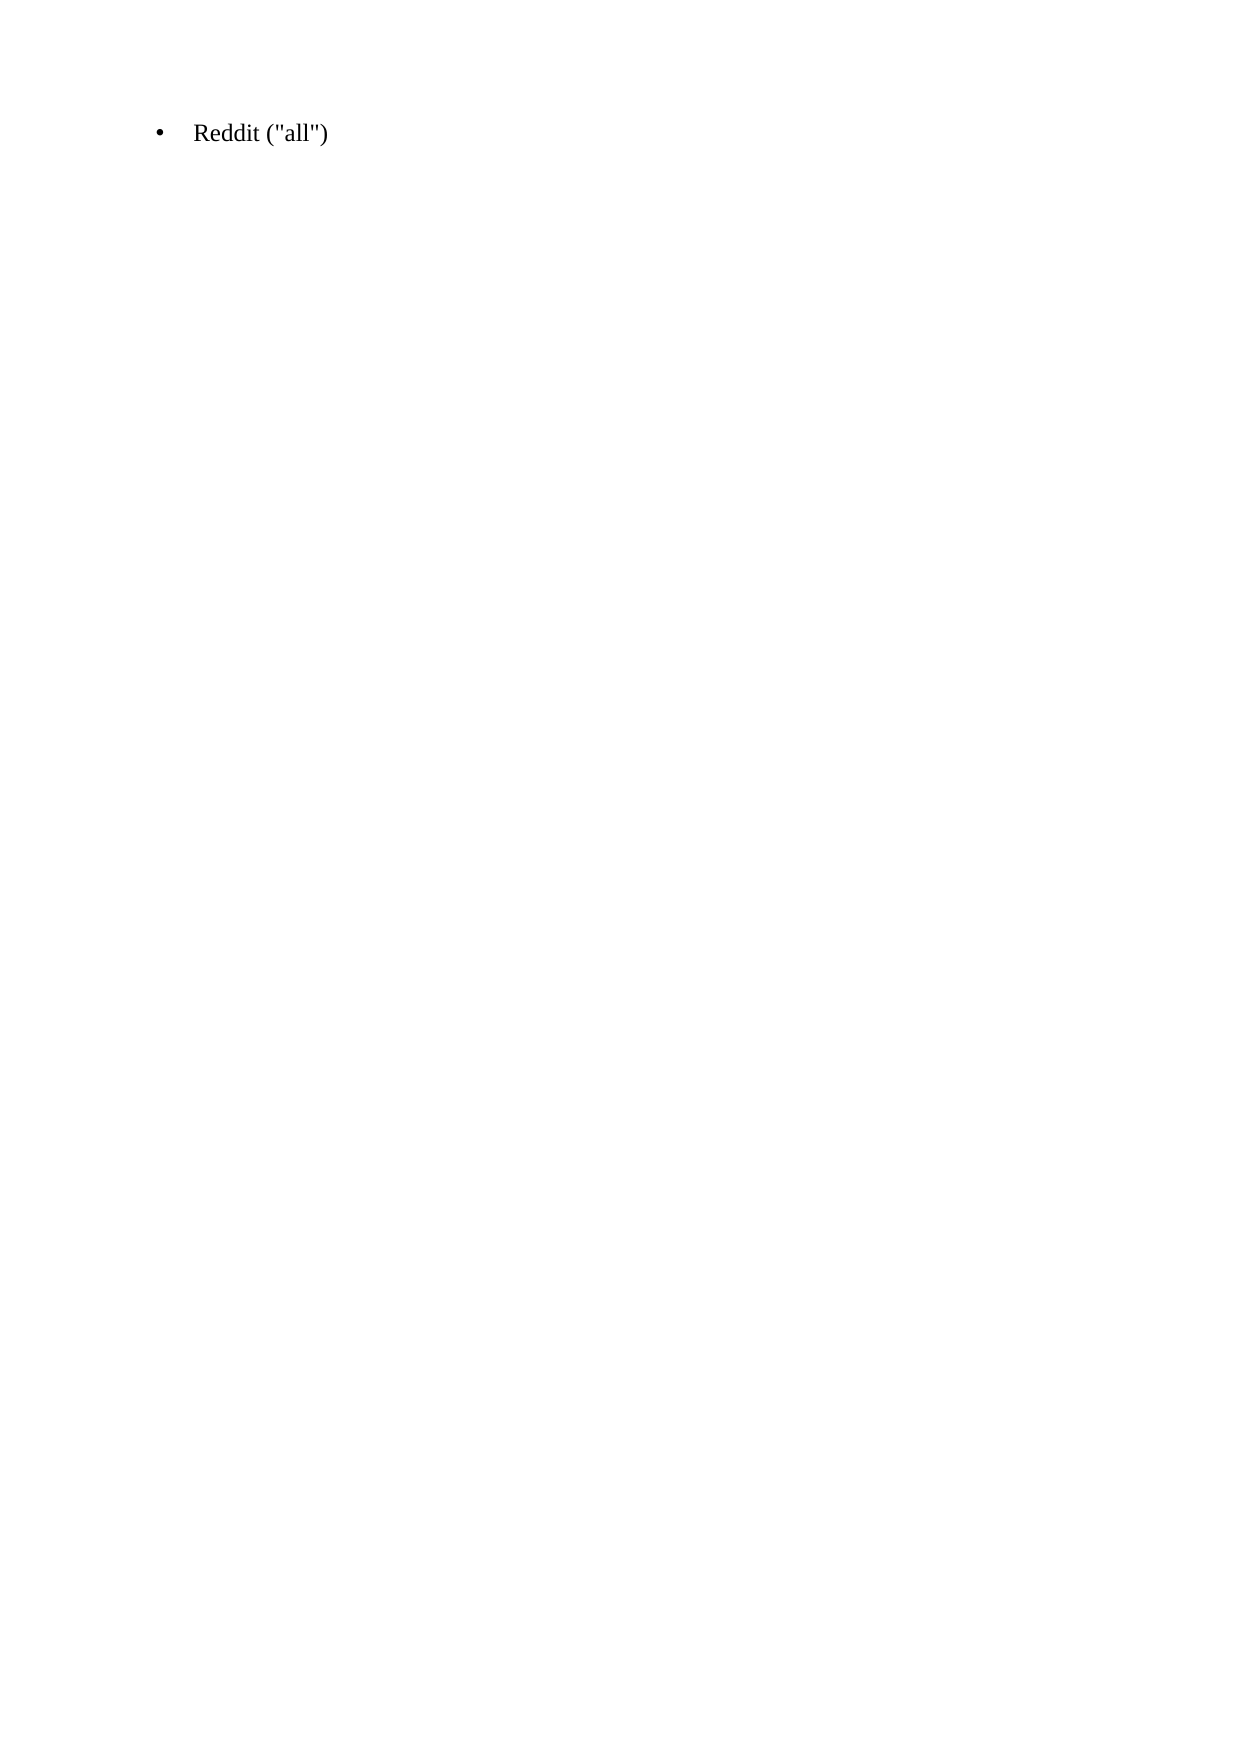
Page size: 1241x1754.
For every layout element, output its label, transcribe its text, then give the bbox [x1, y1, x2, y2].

list Reddit ("all") [156, 118, 1122, 147]
